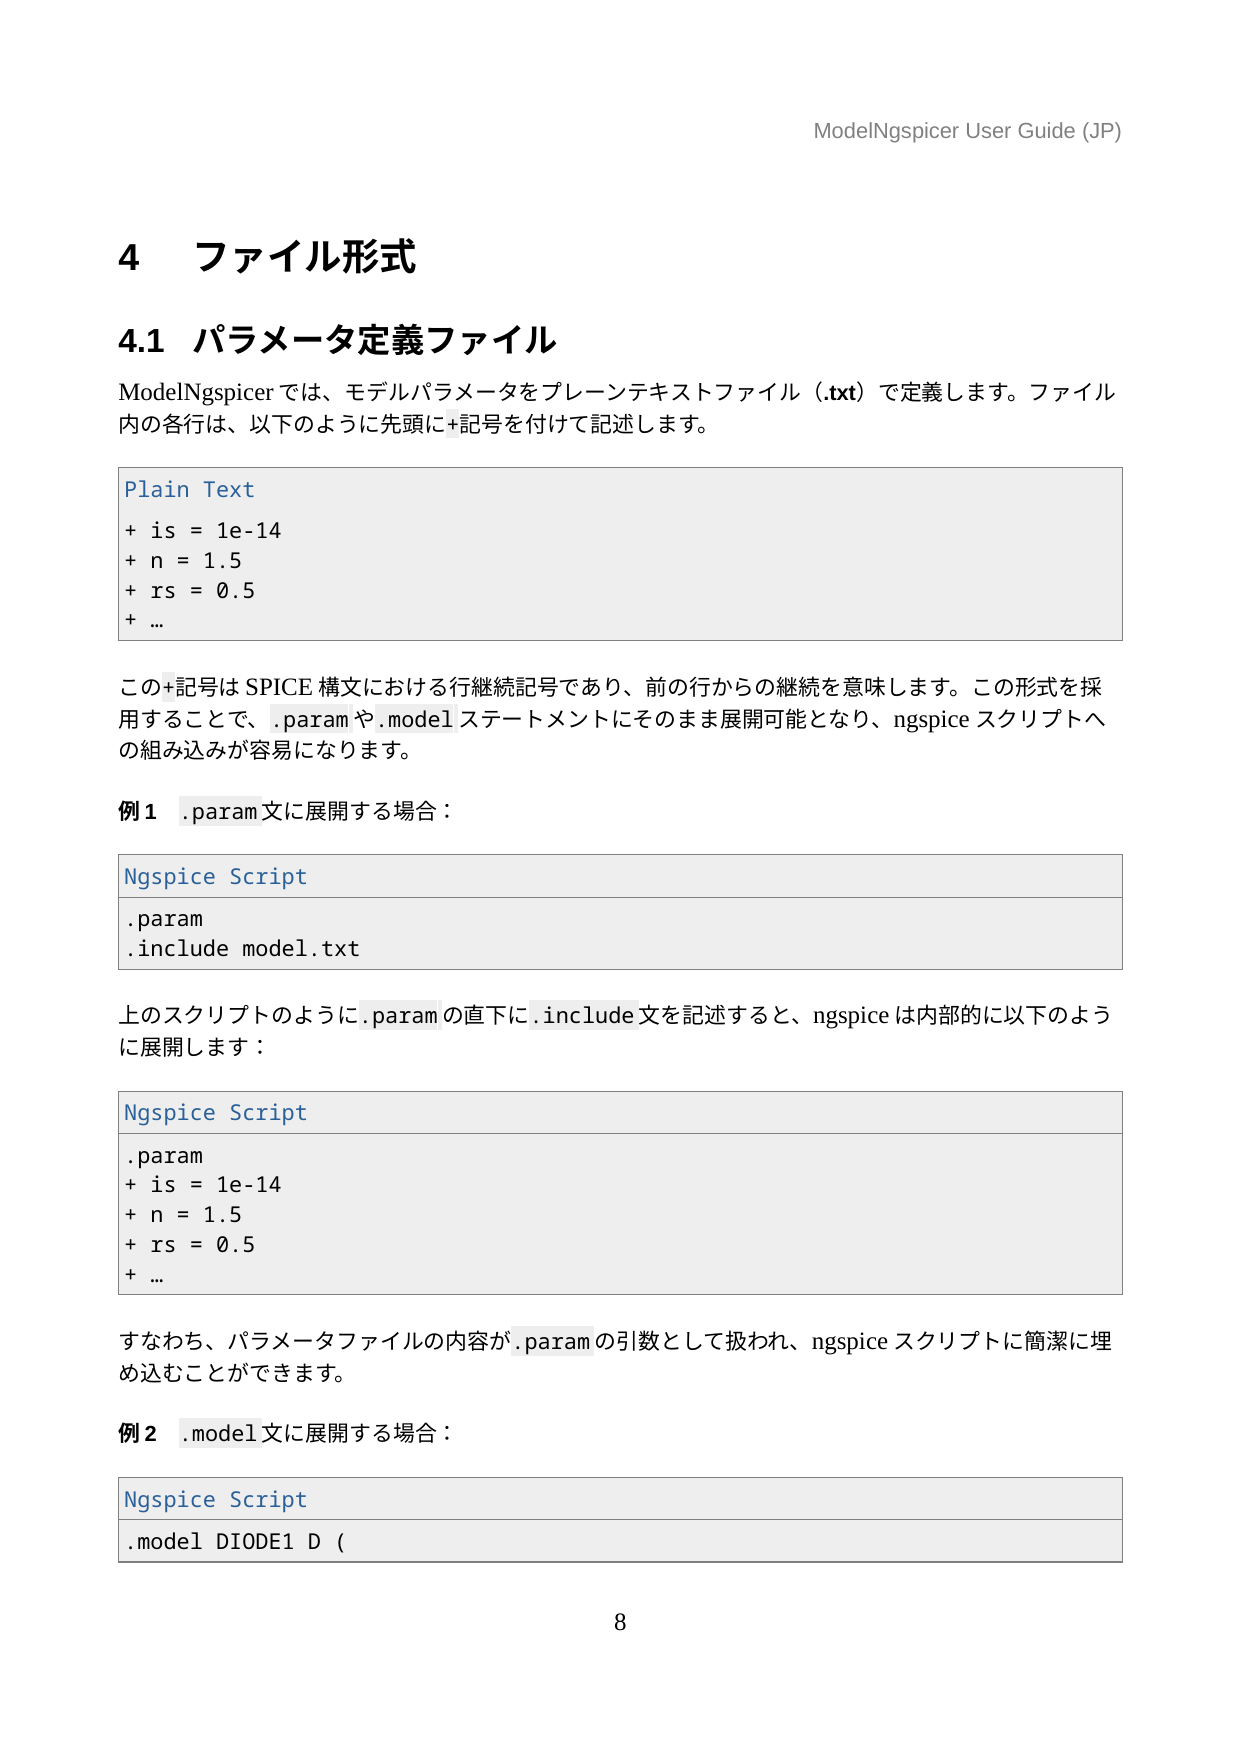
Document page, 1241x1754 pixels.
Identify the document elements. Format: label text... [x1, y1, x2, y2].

text 上のスクリプトのように.paramの直下に.include文を記述すると、ngspiceは内部的に以下のように展開します： [118, 998, 1122, 1062]
table_header Ngspice Script [119, 1092, 1122, 1133]
table_cell .param + is = 1e-14 + n = 1.5 + rs = 0.5 + … [119, 1134, 1122, 1294]
text 例1 .param文に展開する場合： [118, 794, 1122, 826]
subtitle ファイル形式 [118, 227, 1122, 281]
table_cell + is = 1e-14 + n = 1.5 + rs = 0.5 + … [119, 509, 1122, 640]
text ModelNgspicerでは、モデルパラメータをプレーンテキストファイル（.txt）で定義します。ファイル内の各行は、以下のように先頭に+記号を付けて記述します。 [118, 375, 1122, 438]
text 例2 .model文に展開する場合： [118, 1416, 1122, 1448]
table_cell .param .include model.txt [119, 898, 1122, 969]
table_header Ngspice Script [119, 1478, 1122, 1519]
table_cell .model DIODE1 D ( [119, 1520, 1122, 1561]
text この+記号はSPICE構文における行継続記号であり、前の行からの継続を意味します。この形式を採用することで、.paramや.modelステートメントにそのまま展開可能となり、ngspiceスクリプトへの組み込みが容易になります。 [118, 670, 1122, 765]
text すなわち、パラメータファイルの内容が.paramの引数として扱われ、ngspiceスクリプトに簡潔に埋め込むことができます。 [118, 1324, 1122, 1388]
table_header Plain Text [119, 468, 1122, 509]
subtitle パラメータ定義ファイル [118, 314, 1122, 362]
table_header Ngspice Script [119, 855, 1122, 897]
